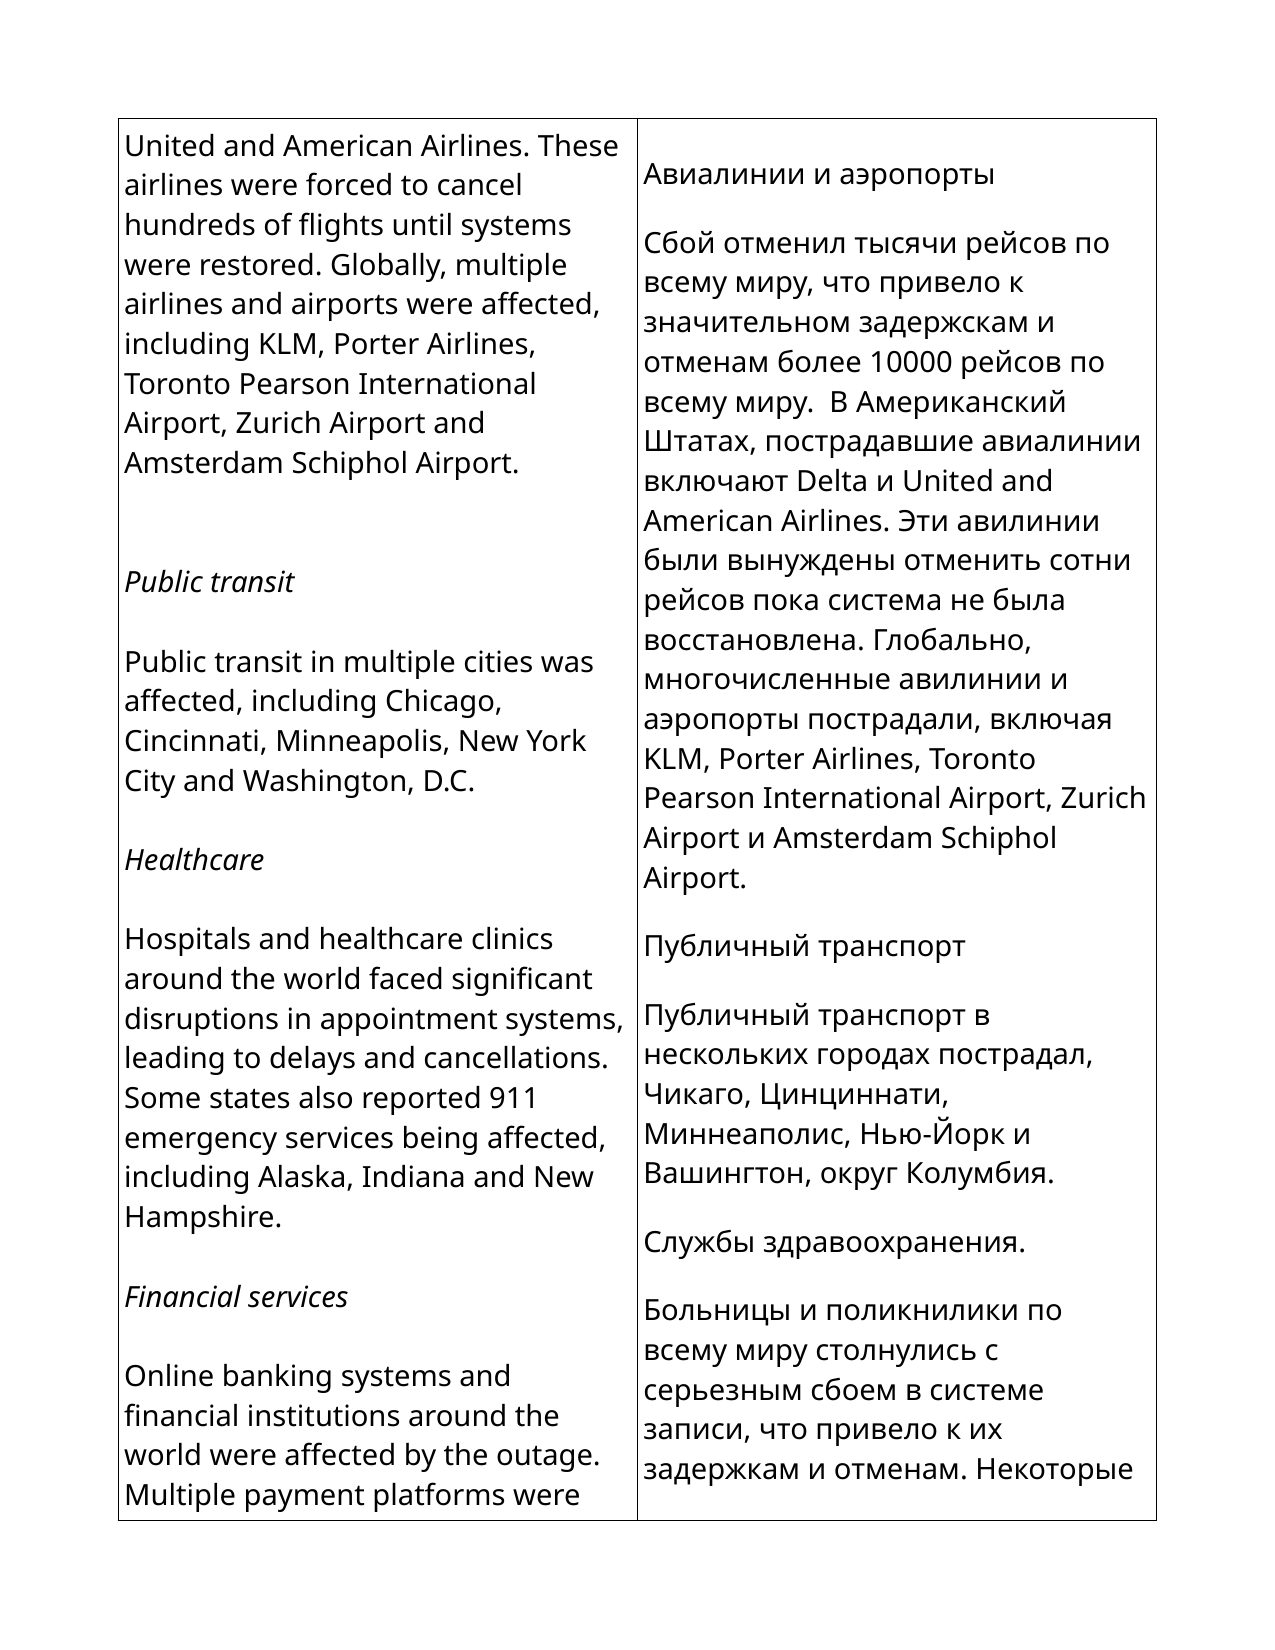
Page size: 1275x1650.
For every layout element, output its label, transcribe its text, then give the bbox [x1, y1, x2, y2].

table_header Авиалинии и аэропорты Сбой отменил тысячи рейсов по всему миру, что привело к значительном задержскам и отменам более 10000 рейсов по всему миру. В Американский Штатах, пострадавшие авиалинии включают Delta и United and American Airlines. Эти авилинии были вынуждены отменить сотни рейсов пока система не была восстановлена. Глобально, многочисленные авилинии и аэропорты пострадали, включая KLM, Porter Airlines, Toronto Pearson International Airport, Zurich Airport и Amsterdam Schiphol Airport. Публичный транспорт Публичный транспорт в нескольких городах пострадал, Чикаго, Цинциннати, Миннеаполис, Нью-Йорк и Вашингтон, округ Колумбия. Службы здравоохранения. Больницы и поликнилики по всему миру столнулись с серьезным сбоем в системе записи, что привело к их задержкам и отменам. Некоторые [638, 119, 1156, 1520]
table_header United and American Airlines. These airlines were forced to cancel hundreds of flights until systems were restored. Globally, multiple airlines and airports were affected, including KLM, Porter Airlines, Toronto Pearson International Airport, Zurich Airport and Amsterdam Schiphol Airport. Public transit Public transit in multiple cities was affected, including Chicago, Cincinnati, Minneapolis, New York City and Washington, D.C. Healthcare Hospitals and healthcare clinics around the world faced significant disruptions in appointment systems, leading to delays and cancellations. Some states also reported 911 emergency services being affected, including Alaska, Indiana and New Hampshire. Financial services Online banking systems and financial institutions around the world were affected by the outage. Multiple payment platforms were [119, 119, 637, 1520]
